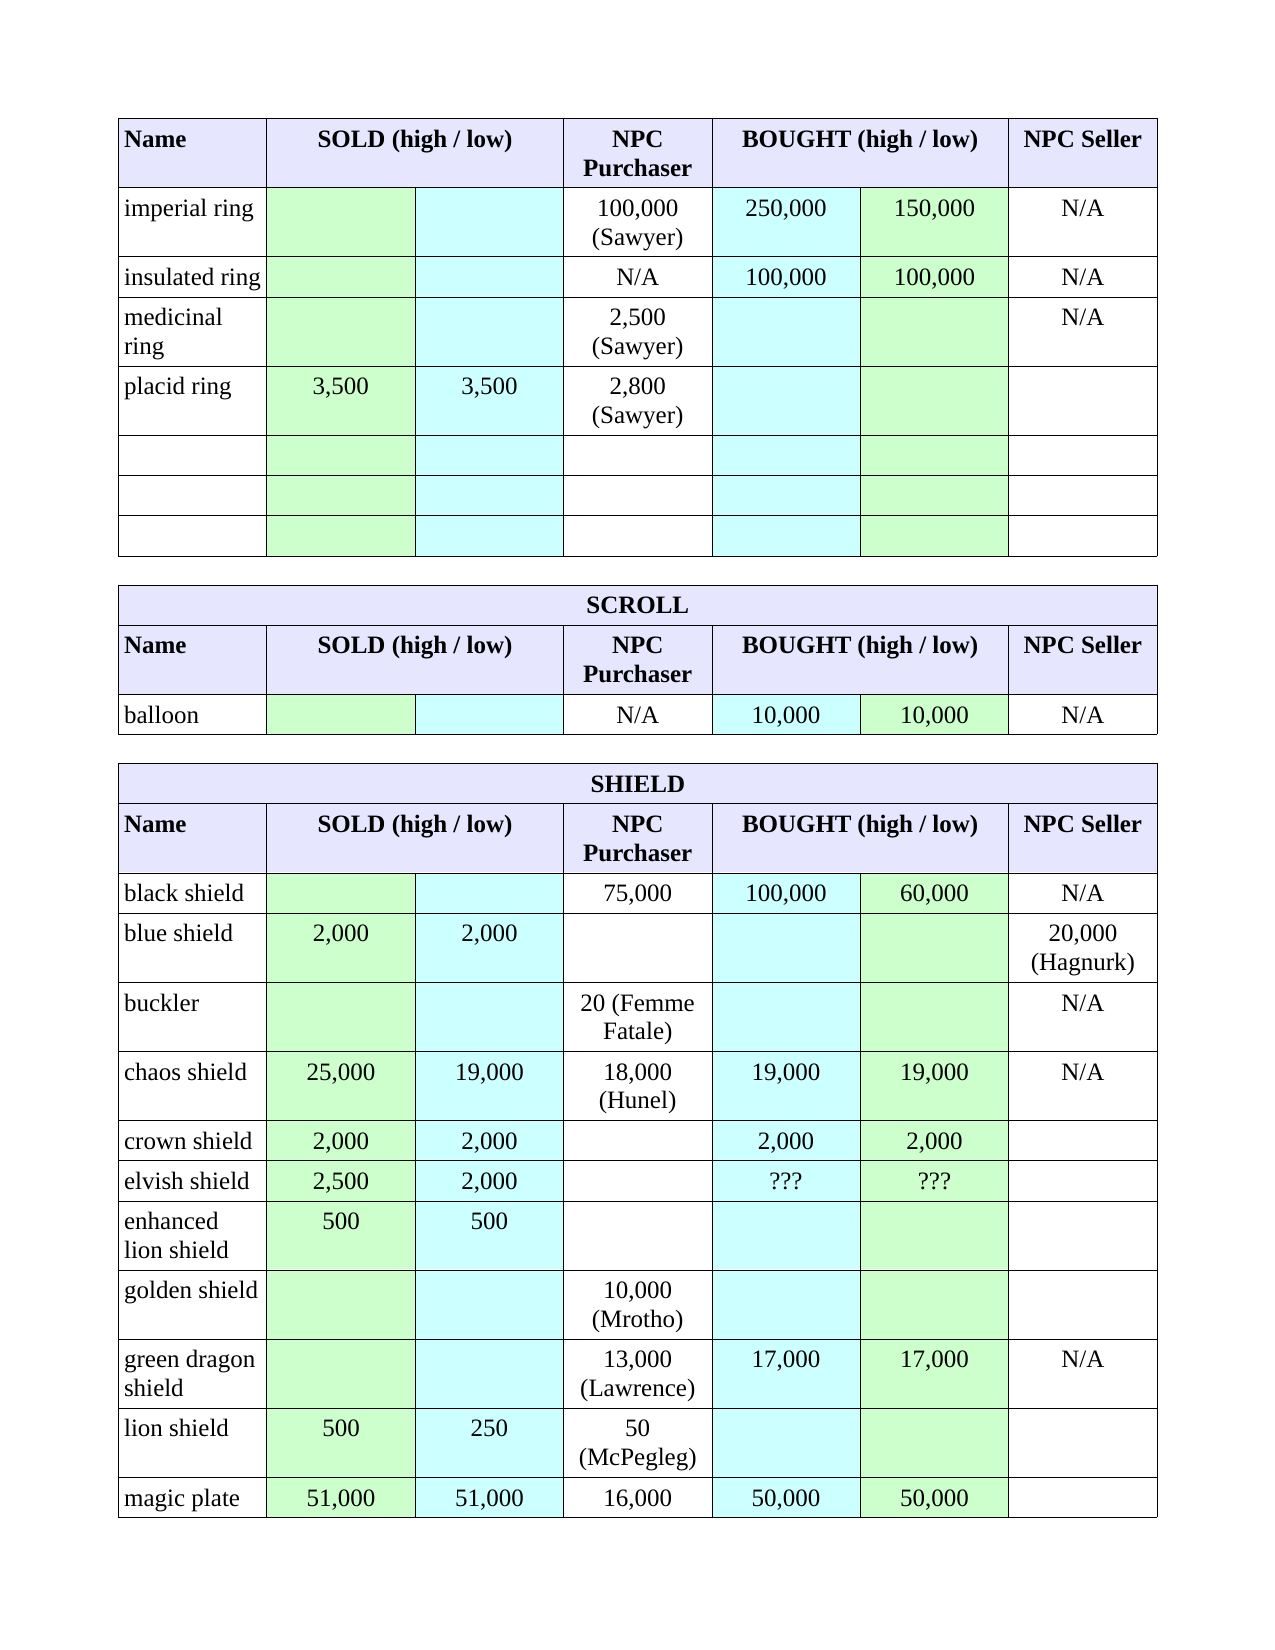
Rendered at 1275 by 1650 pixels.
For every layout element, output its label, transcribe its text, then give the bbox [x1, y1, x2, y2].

table_cell [267, 188, 415, 256]
table_cell [713, 367, 860, 435]
table_cell 10,000 [861, 695, 1008, 734]
table_cell 2,000 [416, 1121, 563, 1160]
table_cell [1009, 367, 1157, 435]
table_cell NPC Purchaser [564, 804, 712, 872]
table_cell 3,500 [267, 367, 415, 435]
table_cell [416, 874, 563, 913]
table_cell [1009, 1161, 1157, 1201]
table_cell 500 [267, 1409, 415, 1477]
table_cell N/A [1009, 298, 1157, 366]
table_cell [713, 476, 860, 515]
table_cell green dragon shield [119, 1340, 266, 1408]
table_cell BOUGHT (high / low) [713, 626, 1008, 694]
table_cell N/A [564, 695, 712, 734]
table_cell 500 [416, 1202, 563, 1269]
table_cell ??? [861, 1161, 1008, 1201]
table_cell 19,000 [861, 1052, 1008, 1120]
table_cell Name [119, 119, 266, 187]
table_cell 10,000 (Mrotho) [564, 1271, 712, 1339]
table_cell imperial ring [119, 188, 266, 256]
table_cell 150,000 [861, 188, 1008, 256]
table_cell [1009, 1271, 1157, 1339]
table_cell [1009, 1478, 1157, 1517]
table_cell 100,000 [713, 257, 860, 297]
table_cell 100,000 [713, 874, 860, 913]
table_cell 19,000 [713, 1052, 860, 1120]
table_cell [1009, 476, 1157, 515]
table_cell buckler [119, 983, 266, 1051]
table_cell crown shield [119, 1121, 266, 1160]
table_cell [861, 436, 1008, 475]
table_cell 20 (Femme Fatale) [564, 983, 712, 1051]
table_cell SOLD (high / low) [267, 626, 563, 694]
table_cell [416, 298, 563, 366]
table_cell [416, 516, 563, 556]
table_cell [861, 1202, 1008, 1269]
table_cell [713, 1271, 860, 1339]
table_cell N/A [1009, 695, 1157, 734]
table_cell NPC Seller [1009, 119, 1157, 187]
table_cell [861, 914, 1008, 982]
table_cell [1009, 436, 1157, 475]
table_cell [1009, 516, 1157, 556]
table_cell NPC Seller [1009, 626, 1157, 694]
table_cell [1009, 1202, 1157, 1269]
table_cell N/A [1009, 874, 1157, 913]
table_cell N/A [1009, 983, 1157, 1051]
table_cell 3,500 [416, 367, 563, 435]
table_cell 2,000 [267, 914, 415, 982]
table_cell N/A [1009, 188, 1157, 256]
table_cell NPC Purchaser [564, 119, 712, 187]
table_cell enhanced lion shield [119, 1202, 266, 1269]
table_cell [267, 298, 415, 366]
table_cell 50 (McPegleg) [564, 1409, 712, 1477]
table_cell blue shield [119, 914, 266, 982]
table_cell [119, 476, 266, 515]
table_cell [267, 1340, 415, 1408]
table_cell [416, 436, 563, 475]
table_cell placid ring [119, 367, 266, 435]
table_cell [267, 1271, 415, 1339]
table_cell [416, 695, 563, 734]
table_header SHIELD [119, 764, 1157, 803]
table_cell N/A [564, 257, 712, 297]
table_cell [1009, 1121, 1157, 1160]
table_cell 17,000 [713, 1340, 860, 1408]
table_cell 250,000 [713, 188, 860, 256]
table_cell [416, 1340, 563, 1408]
table_cell [416, 257, 563, 297]
table_cell [713, 436, 860, 475]
table_cell [564, 436, 712, 475]
table_cell golden shield [119, 1271, 266, 1339]
table_cell [861, 516, 1008, 556]
table_cell [1009, 1409, 1157, 1477]
table_cell [119, 516, 266, 556]
table_cell 16,000 [564, 1478, 712, 1517]
table_cell N/A [1009, 1052, 1157, 1120]
table_cell lion shield [119, 1409, 266, 1477]
table_cell 2,500 (Sawyer) [564, 298, 712, 366]
table_cell [713, 1409, 860, 1477]
table_cell 17,000 [861, 1340, 1008, 1408]
table_cell N/A [1009, 1340, 1157, 1408]
table_cell 250 [416, 1409, 563, 1477]
table_cell [861, 1271, 1008, 1339]
table_cell [564, 516, 712, 556]
table_cell 2,000 [416, 914, 563, 982]
table_cell 100,000 (Sawyer) [564, 188, 712, 256]
table_cell 25,000 [267, 1052, 415, 1120]
table_cell [564, 1121, 712, 1160]
table_cell 75,000 [564, 874, 712, 913]
table_cell 2,000 [861, 1121, 1008, 1160]
table_cell 60,000 [861, 874, 1008, 913]
table_cell SOLD (high / low) [267, 119, 563, 187]
table_cell 50,000 [861, 1478, 1008, 1517]
table_cell N/A [1009, 257, 1157, 297]
table_cell [267, 874, 415, 913]
table_cell SOLD (high / low) [267, 804, 563, 872]
table_cell 2,500 [267, 1161, 415, 1201]
table_cell 51,000 [416, 1478, 563, 1517]
table_cell 19,000 [416, 1052, 563, 1120]
table_cell [861, 1409, 1008, 1477]
table_cell chaos shield [119, 1052, 266, 1120]
table_cell [713, 298, 860, 366]
table_cell 13,000 (Lawrence) [564, 1340, 712, 1408]
table_cell [564, 1161, 712, 1201]
table_cell [416, 1271, 563, 1339]
table_cell [416, 188, 563, 256]
table_cell Name [119, 626, 266, 694]
table_cell [713, 983, 860, 1051]
table_cell [713, 1202, 860, 1269]
table_cell 2,800 (Sawyer) [564, 367, 712, 435]
table_cell 2,000 [416, 1161, 563, 1201]
table_cell [267, 983, 415, 1051]
table_cell 18,000 (Hunel) [564, 1052, 712, 1120]
table_cell 50,000 [713, 1478, 860, 1517]
table_cell elvish shield [119, 1161, 266, 1201]
table_cell 10,000 [713, 695, 860, 734]
table_cell insulated ring [119, 257, 266, 297]
table_cell medicinal ring [119, 298, 266, 366]
table_cell NPC Purchaser [564, 626, 712, 694]
table_cell 500 [267, 1202, 415, 1269]
table_cell [861, 476, 1008, 515]
table_cell [416, 476, 563, 515]
table_cell BOUGHT (high / low) [713, 119, 1008, 187]
table_cell [267, 436, 415, 475]
table_header SCROLL [119, 586, 1157, 625]
table_cell [119, 436, 266, 475]
table_cell [861, 367, 1008, 435]
table_cell magic plate [119, 1478, 266, 1517]
table_cell [713, 914, 860, 982]
table_cell 51,000 [267, 1478, 415, 1517]
table_cell balloon [119, 695, 266, 734]
table_cell ??? [713, 1161, 860, 1201]
table_cell Name [119, 804, 266, 872]
table_cell [564, 1202, 712, 1269]
table_cell 20,000 (Hagnurk) [1009, 914, 1157, 982]
table_cell [861, 983, 1008, 1051]
table_cell [564, 914, 712, 982]
table_cell [713, 516, 860, 556]
table_cell [861, 298, 1008, 366]
table_cell 100,000 [861, 257, 1008, 297]
table_cell NPC Seller [1009, 804, 1157, 872]
table_cell [267, 476, 415, 515]
table_cell [267, 257, 415, 297]
table_cell [564, 476, 712, 515]
table_cell [416, 983, 563, 1051]
table_cell [267, 516, 415, 556]
table_cell 2,000 [713, 1121, 860, 1160]
table_cell 2,000 [267, 1121, 415, 1160]
table_cell BOUGHT (high / low) [713, 804, 1008, 872]
table_cell black shield [119, 874, 266, 913]
table_cell [267, 695, 415, 734]
